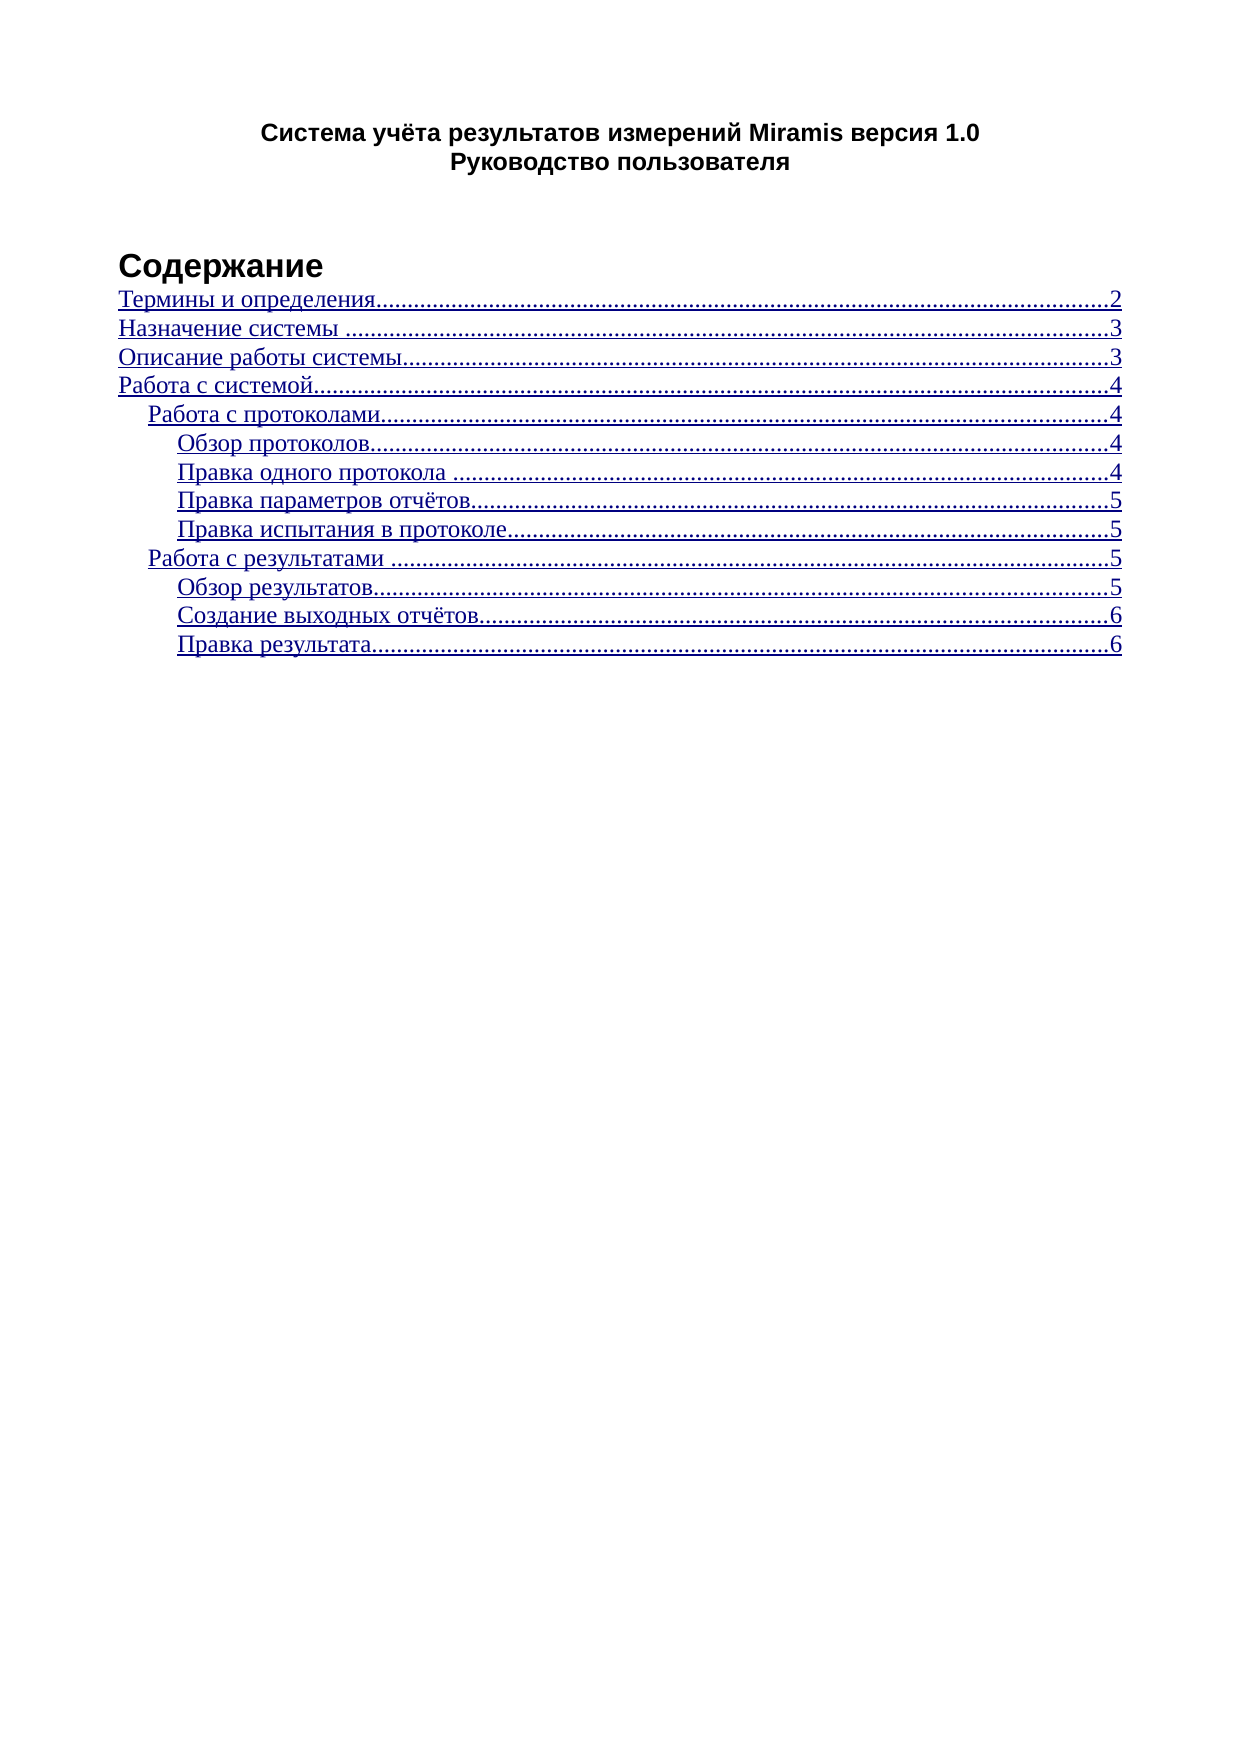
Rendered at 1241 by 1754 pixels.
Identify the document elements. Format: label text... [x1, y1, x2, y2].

text Описание работы системы 3 [118, 342, 1122, 367]
text Правка испытания в протоколе 5 [177, 514, 1122, 539]
text Работа с результатами 5 [148, 543, 1122, 568]
text Обзор результатов 5 [177, 572, 1122, 597]
text Создание выходных отчётов 6 [177, 600, 1122, 625]
text Назначение системы 3 [118, 313, 1122, 338]
text Работа с протоколами 4 [148, 399, 1122, 424]
text Правка параметров отчётов 5 [177, 485, 1122, 510]
subtitle Содержание [118, 246, 1122, 284]
text Правка результата 6 [177, 629, 1122, 654]
text Руководство пользователя [118, 147, 1122, 176]
text Правка одного протокола 4 [177, 457, 1122, 482]
text Система учёта результатов измерений Miramis версия 1.0 [118, 118, 1122, 147]
text Термины и определения 2 [118, 284, 1122, 309]
text Обзор протоколов 4 [177, 428, 1122, 453]
text Работа с системой 4 [118, 370, 1122, 395]
